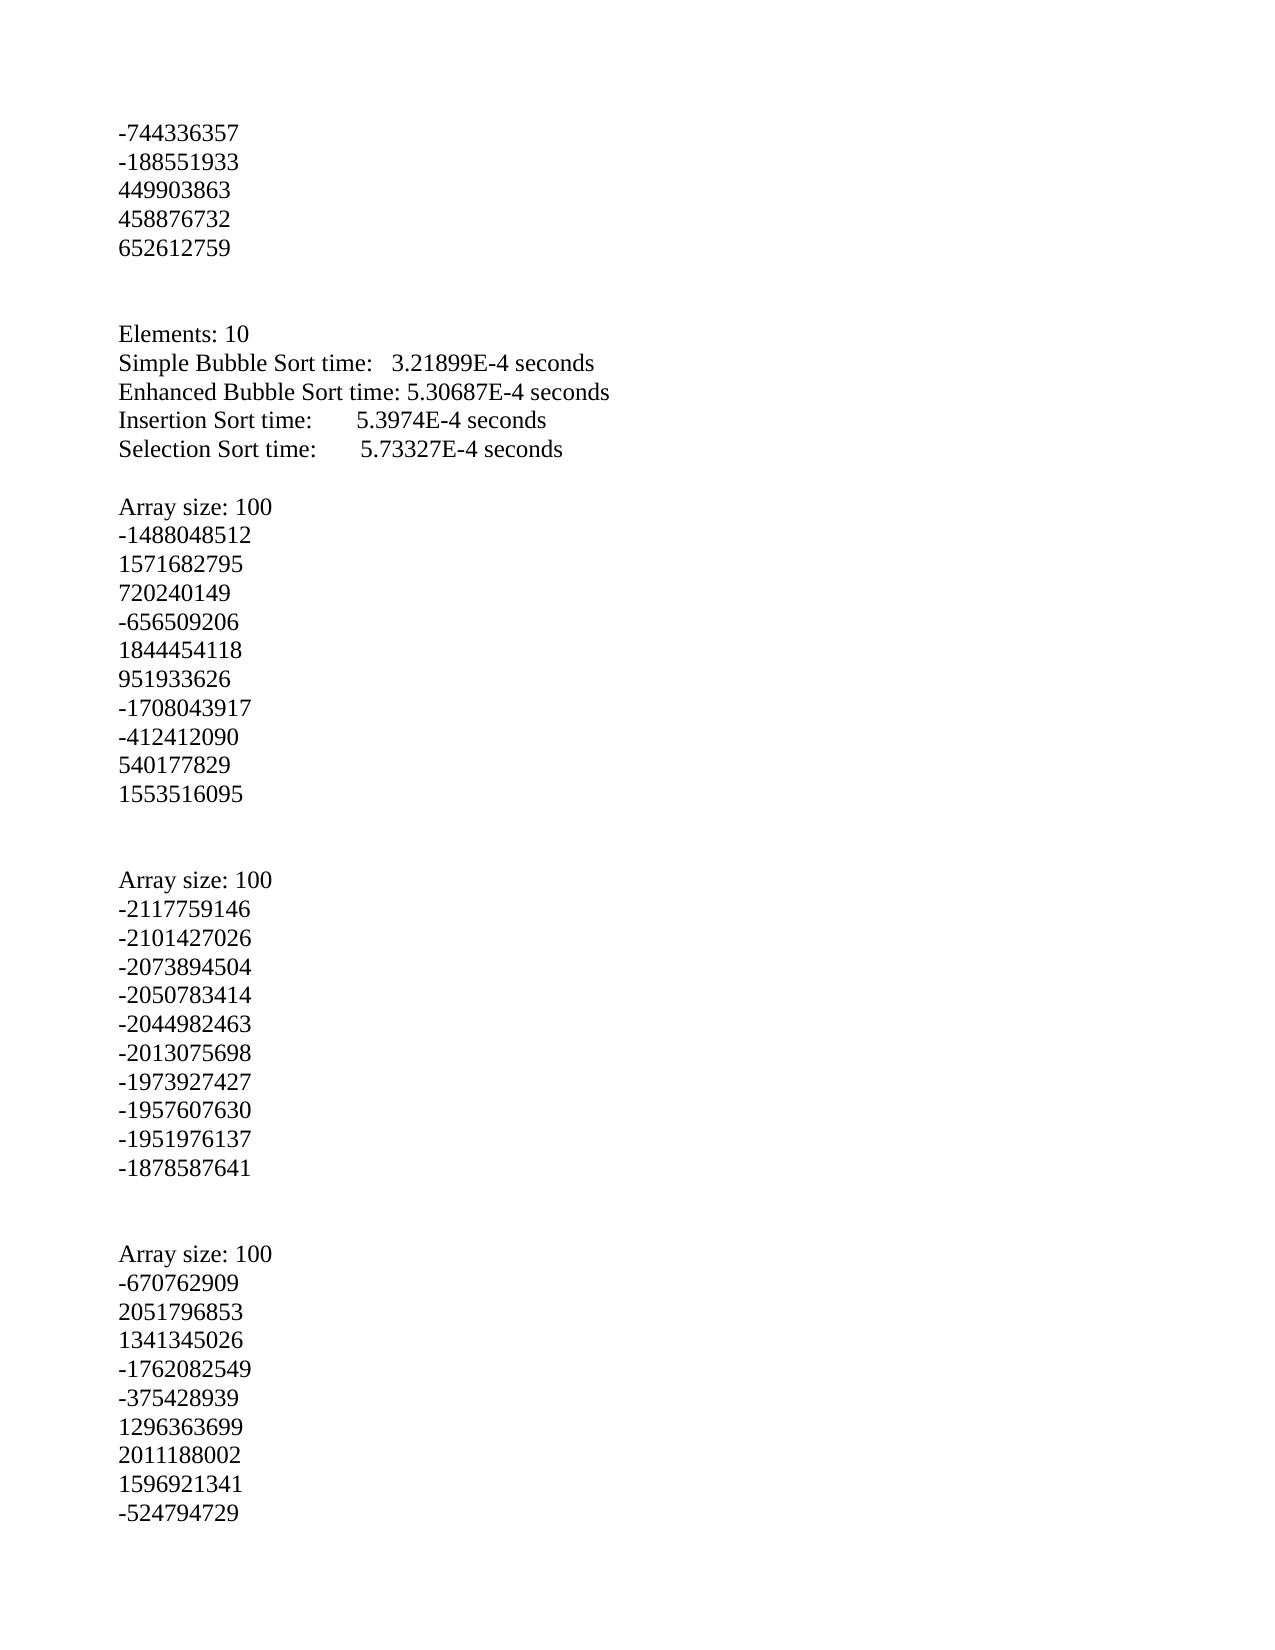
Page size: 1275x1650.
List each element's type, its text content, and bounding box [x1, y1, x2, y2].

text -412412090 [118, 722, 1157, 751]
text 2011188002 [118, 1441, 1157, 1469]
text -1708043917 [118, 693, 1157, 722]
text 1341345026 [118, 1326, 1157, 1354]
text 540177829 [118, 751, 1157, 779]
text -1488048512 [118, 521, 1157, 549]
text -1762082549 [118, 1354, 1157, 1383]
text Simple Bubble Sort time: 3.21899E-4 seconds [118, 348, 1157, 377]
text -1878587641 [118, 1153, 1157, 1182]
text -1951976137 [118, 1124, 1157, 1153]
text 1844454118 [118, 636, 1157, 664]
text 2051796853 [118, 1297, 1157, 1326]
text Enhanced Bubble Sort time: 5.30687E-4 seconds [118, 377, 1157, 406]
text 458876732 [118, 204, 1157, 233]
text 449903863 [118, 176, 1157, 204]
text -2050783414 [118, 981, 1157, 1009]
text -2101427026 [118, 923, 1157, 952]
text -2044982463 [118, 1009, 1157, 1038]
text -524794729 [118, 1498, 1157, 1527]
text Array size: 100 [118, 866, 1157, 894]
text -1957607630 [118, 1096, 1157, 1124]
text 652612759 [118, 233, 1157, 262]
text -1973927427 [118, 1067, 1157, 1096]
text -2073894504 [118, 952, 1157, 981]
text Array size: 100 [118, 1239, 1157, 1268]
text -188551933 [118, 147, 1157, 176]
text -375428939 [118, 1383, 1157, 1412]
text -656509206 [118, 607, 1157, 636]
text 1296363699 [118, 1412, 1157, 1441]
text 1553516095 [118, 779, 1157, 808]
text -2117759146 [118, 894, 1157, 923]
text 951933626 [118, 664, 1157, 693]
text Insertion Sort time: 5.3974E-4 seconds [118, 406, 1157, 434]
text 1571682795 [118, 549, 1157, 578]
text Selection Sort time: 5.73327E-4 seconds [118, 434, 1157, 463]
text -2013075698 [118, 1038, 1157, 1067]
text -744336357 [118, 118, 1157, 147]
text Array size: 100 [118, 492, 1157, 521]
text -670762909 [118, 1268, 1157, 1297]
text 720240149 [118, 578, 1157, 607]
text 1596921341 [118, 1469, 1157, 1498]
text Elements: 10 [118, 319, 1157, 348]
